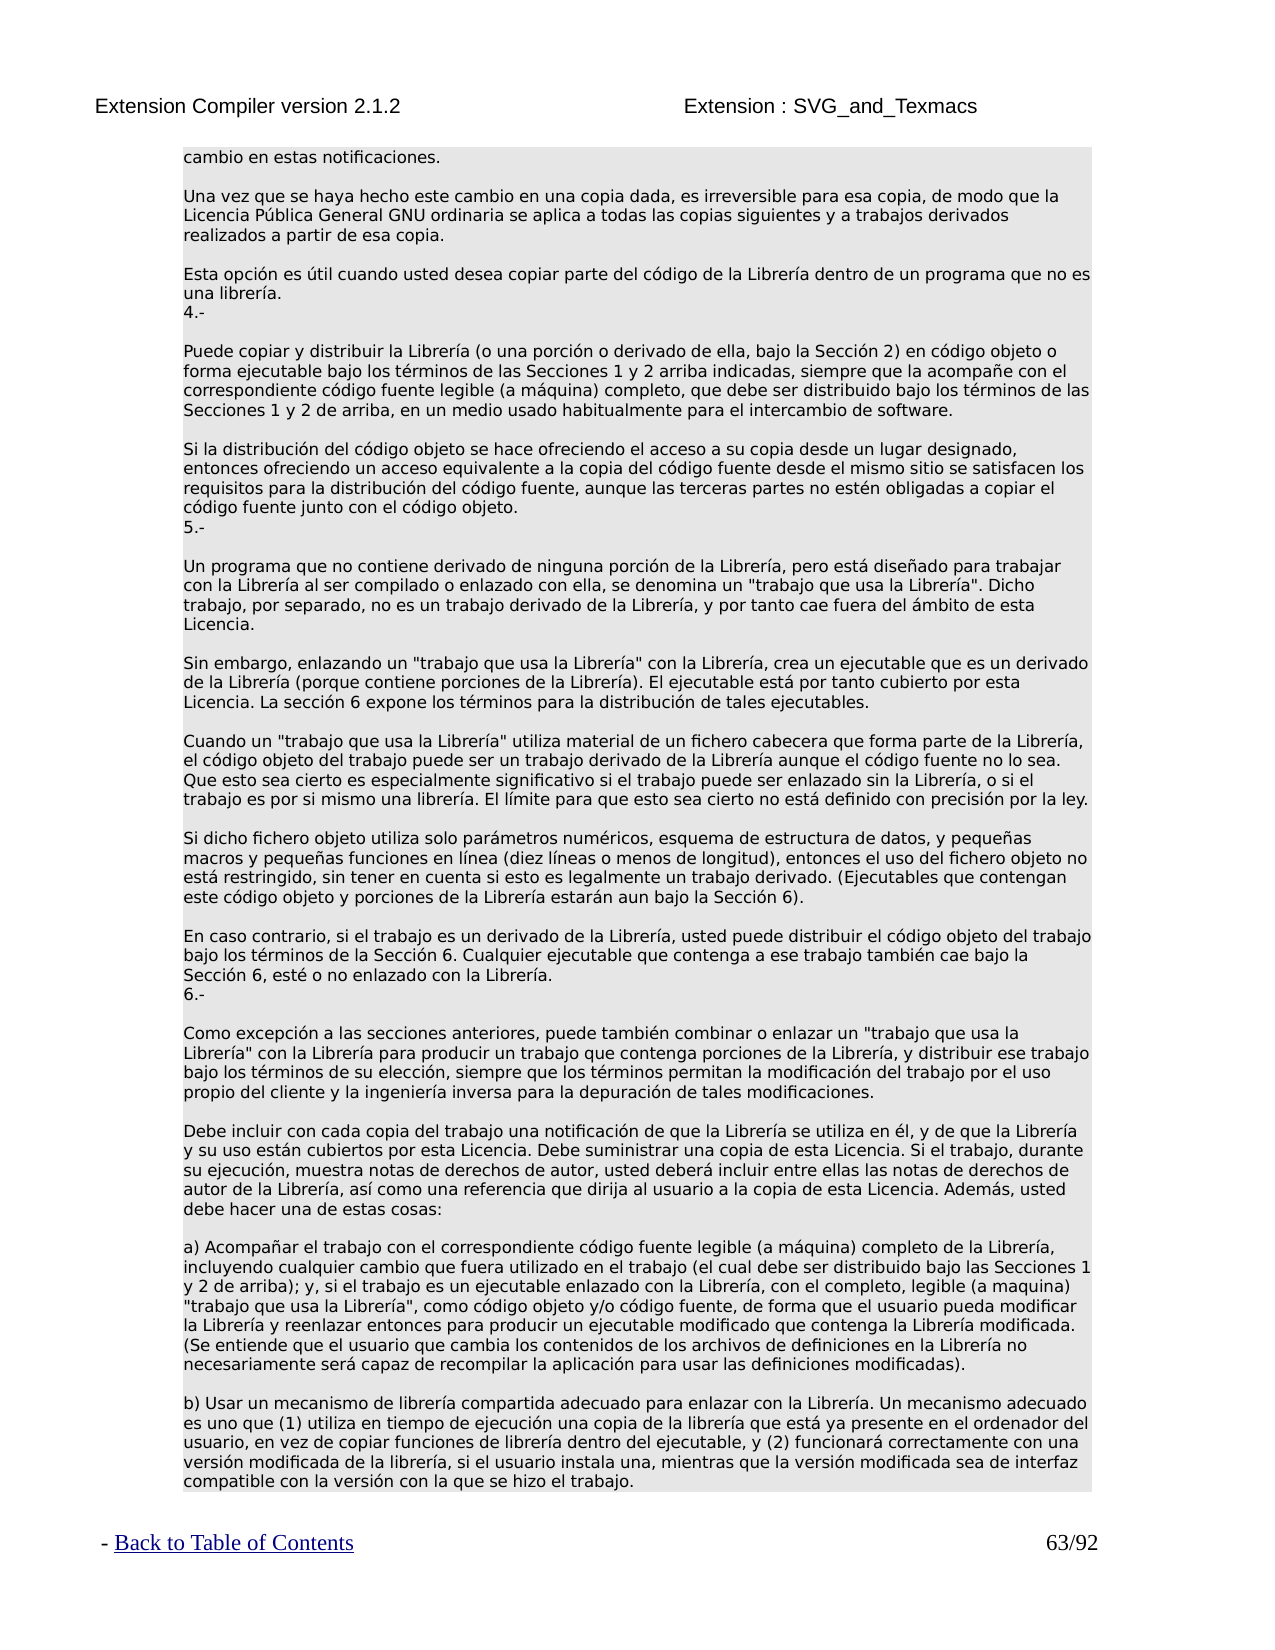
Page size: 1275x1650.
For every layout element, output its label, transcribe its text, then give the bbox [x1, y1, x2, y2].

text Si dicho fichero objeto utiliza solo parámetros numéricos, esquema de estructura de datos, y pequeñas macros y pequeñas funciones en línea (diez líneas o menos de longitud), entonces el uso del fichero objeto no está restringido, sin tener en cuenta si esto es legalmente un trabajo derivado. (Ejecutables que contengan este código objeto y porciones de la Librería estarán aun bajo la Sección 6). [183, 829, 1092, 907]
text b) Usar un mecanismo de librería compartida adecuado para enlazar con la Librería. Un mecanismo adecuado es uno que (1) utiliza en tiempo de ejecución una copia de la librería que está ya presente en el ordenador del usuario, en vez de copiar funciones de librería dentro del ejecutable, y (2) funcionará correctamente con una versión modificada de la librería, si el usuario instala una, mientras que la versión modificada sea de interfaz compatible con la versión con la que se hizo el trabajo. [183, 1394, 1092, 1492]
text Una vez que se haya hecho este cambio en una copia dada, es irreversible para esa copia, de modo que la Licencia Pública General GNU ordinaria se aplica a todas las copias siguientes y a trabajos derivados realizados a partir de esa copia. [183, 186, 1092, 245]
text En caso contrario, si el trabajo es un derivado de la Librería, usted puede distribuir el código objeto del trabajo bajo los términos de la Sección 6. Cualquier ejecutable que contenga a ese trabajo también cae bajo la Sección 6, esté o no enlazado con la Librería. [183, 927, 1092, 985]
text 4.- [183, 303, 1092, 323]
text cambio en estas notificaciones. [183, 147, 1092, 167]
text Puede copiar y distribuir la Librería (o una porción o derivado de ella, bajo la Sección 2) en código objeto o forma ejecutable bajo los términos de las Secciones 1 y 2 arriba indicadas, siempre que la acompañe con el correspondiente código fuente legible (a máquina) completo, que debe ser distribuido bajo los términos de las Secciones 1 y 2 de arriba, en un medio usado habitualmente para el intercambio de software. [183, 342, 1092, 420]
text Como excepción a las secciones anteriores, puede también combinar o enlazar un "trabajo que usa la Librería" con la Librería para producir un trabajo que contenga porciones de la Librería, y distribuir ese trabajo bajo los términos de su elección, siempre que los términos permitan la modificación del trabajo por el uso propio del cliente y la ingeniería inversa para la depuración de tales modificaciones. [183, 1024, 1092, 1102]
text Si la distribución del código objeto se hace ofreciendo el acceso a su copia desde un lugar designado, entonces ofreciendo un acceso equivalente a la copia del código fuente desde el mismo sitio se satisfacen los requisitos para la distribución del código fuente, aunque las terceras partes no estén obligadas a copiar el código fuente junto con el código objeto. [183, 440, 1092, 518]
text a) Acompañar el trabajo con el correspondiente código fuente legible (a máquina) completo de la Librería, incluyendo cualquier cambio que fuera utilizado en el trabajo (el cual debe ser distribuido bajo las Secciones 1 y 2 de arriba); y, si el trabajo es un ejecutable enlazado con la Librería, con el completo, legible (a maquina) "trabajo que usa la Librería", como código objeto y/o código fuente, de forma que el usuario pueda modificar la Librería y reenlazar entonces para producir un ejecutable modificado que contenga la Librería modificada. (Se entiende que el usuario que cambia los contenidos de los archivos de definiciones en la Librería no necesariamente será capaz de recompilar la aplicación para usar las definiciones modificadas). [183, 1238, 1092, 1375]
text Sin embargo, enlazando un "trabajo que usa la Librería" con la Librería, crea un ejecutable que es un derivado de la Librería (porque contiene porciones de la Librería). El ejecutable está por tanto cubierto por esta Licencia. La sección 6 expone los términos para la distribución de tales ejecutables. [183, 654, 1092, 712]
text Cuando un "trabajo que usa la Librería" utiliza material de un fichero cabecera que forma parte de la Librería, el código objeto del trabajo puede ser un trabajo derivado de la Librería aunque el código fuente no lo sea. Que esto sea cierto es especialmente significativo si el trabajo puede ser enlazado sin la Librería, o si el trabajo es por si mismo una librería. El límite para que esto sea cierto no está definido con precisión por la ley. [183, 732, 1092, 810]
text Un programa que no contiene derivado de ninguna porción de la Librería, pero está diseñado para trabajar con la Librería al ser compilado o enlazado con ella, se denomina un "trabajo que usa la Librería". Dicho trabajo, por separado, no es un trabajo derivado de la Librería, y por tanto cae fuera del ámbito de esta Licencia. [183, 557, 1092, 634]
text 5.- [183, 518, 1092, 537]
text Esta opción es útil cuando usted desea copiar parte del código de la Librería dentro de un programa que no es una librería. [183, 264, 1092, 303]
text Debe incluir con cada copia del trabajo una notificación de que la Librería se utiliza en él, y de que la Librería y su uso están cubiertos por esta Licencia. Debe suministrar una copia de esta Licencia. Si el trabajo, durante su ejecución, muestra notas de derechos de autor, usted deberá incluir entre ellas las notas de derechos de autor de la Librería, así como una referencia que dirija al usuario a la copia de esta Licencia. Además, usted debe hacer una de estas cosas: [183, 1121, 1092, 1219]
text 6.- [183, 985, 1092, 1004]
